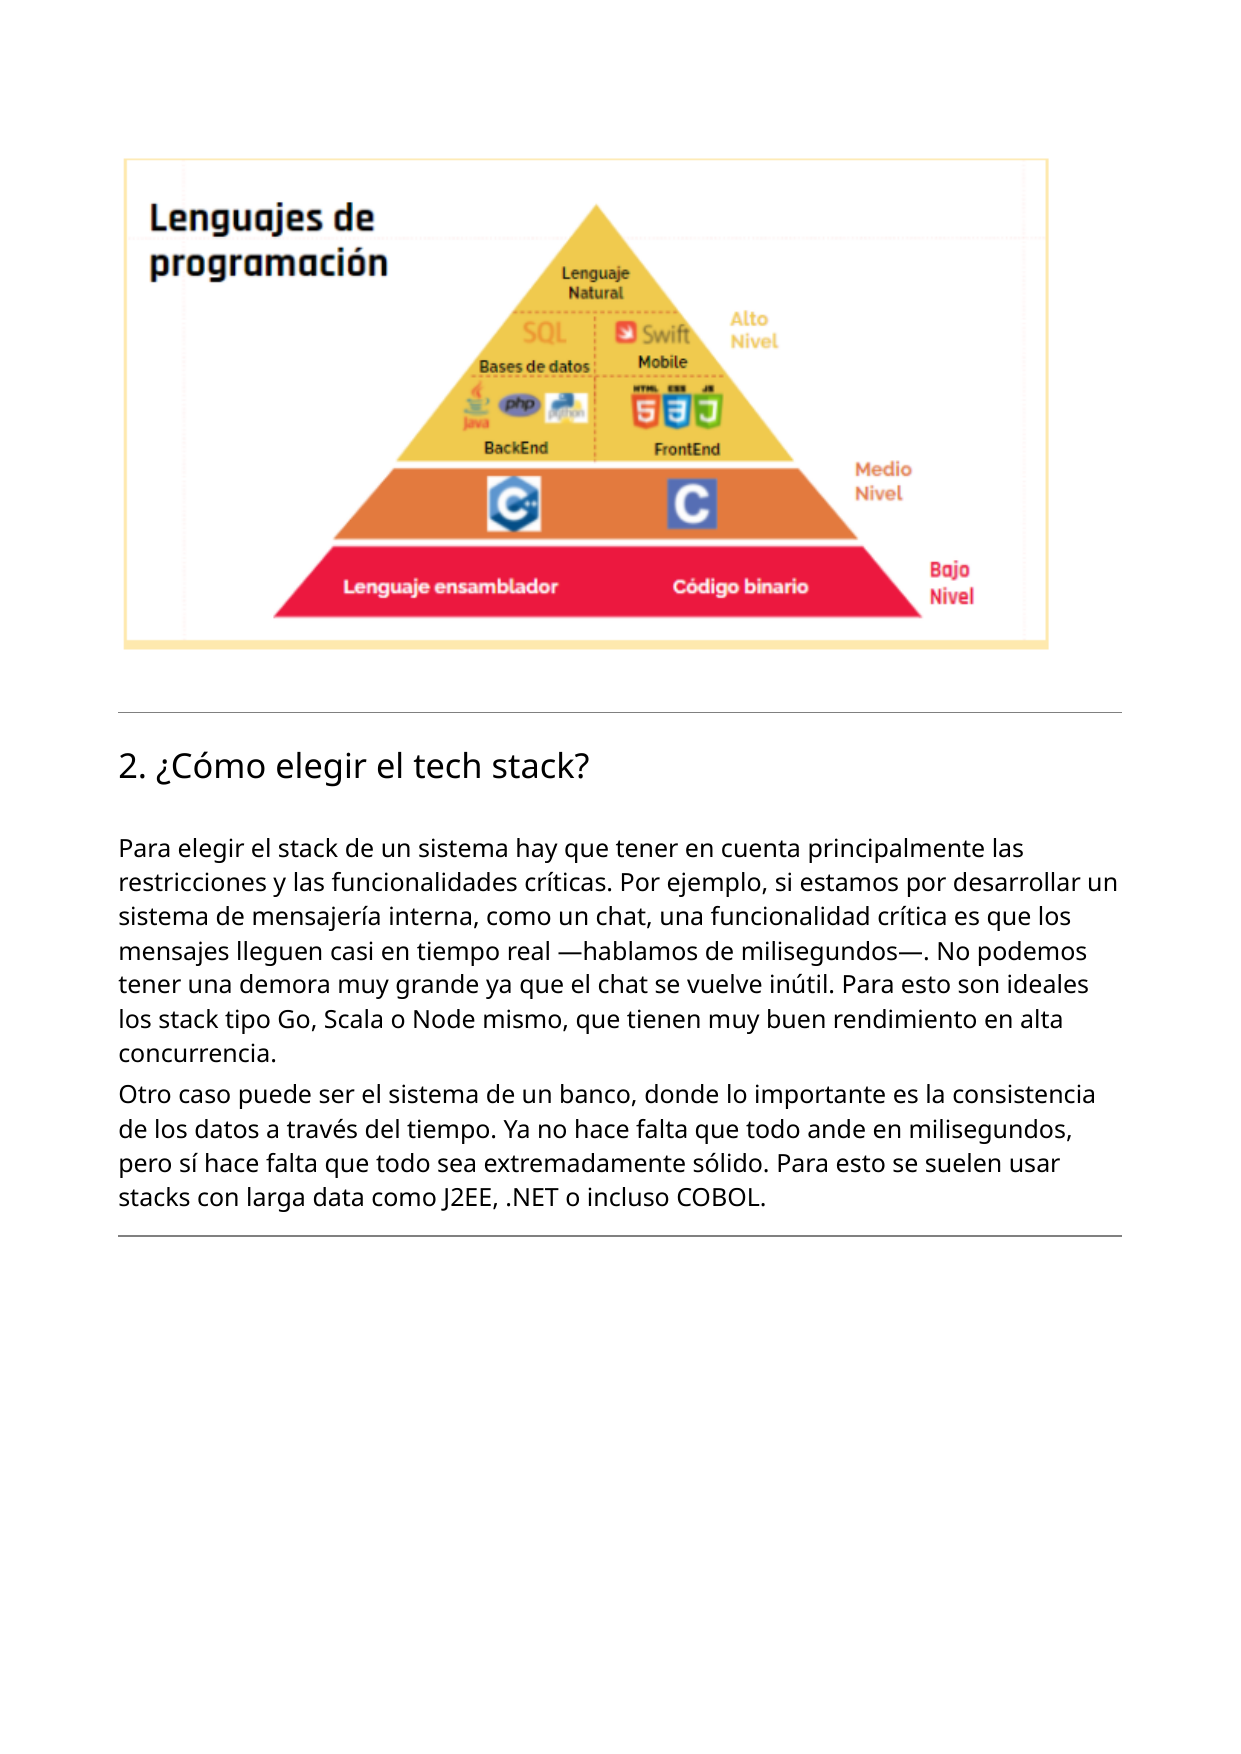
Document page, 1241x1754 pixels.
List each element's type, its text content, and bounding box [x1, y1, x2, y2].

picture [118, 151, 1054, 656]
text Para elegir el stack de un sistema hay que tener en cuenta principalmente las restricciones y las funcionalidades críticas. Por ejemplo, si estamos por desarrollar un sistema de mensajería interna, como un chat, una funcionalidad crítica es que los mensajes lleguen casi en tiempo real —hablamos de milisegundos—. No podemos tener una demora muy grande ya que el chat se vuelve inútil. Para esto son ideales los stack tipo Go, Scala o Node mismo, que tienen muy buen rendimiento en alta concurrencia. [118, 831, 1122, 1069]
subtitle 2. ¿Cómo elegir el tech stack? [118, 742, 1122, 789]
text Otro caso puede ser el sistema de un banco, donde lo importante es la consistencia de los datos a través del tiempo. Ya no hace falta que todo ande en milisegundos, pero sí hace falta que todo sea extremadamente sólido. Para esto se suelen usar stacks con larga data como J2EE, .NET o incluso COBOL. [118, 1077, 1122, 1213]
